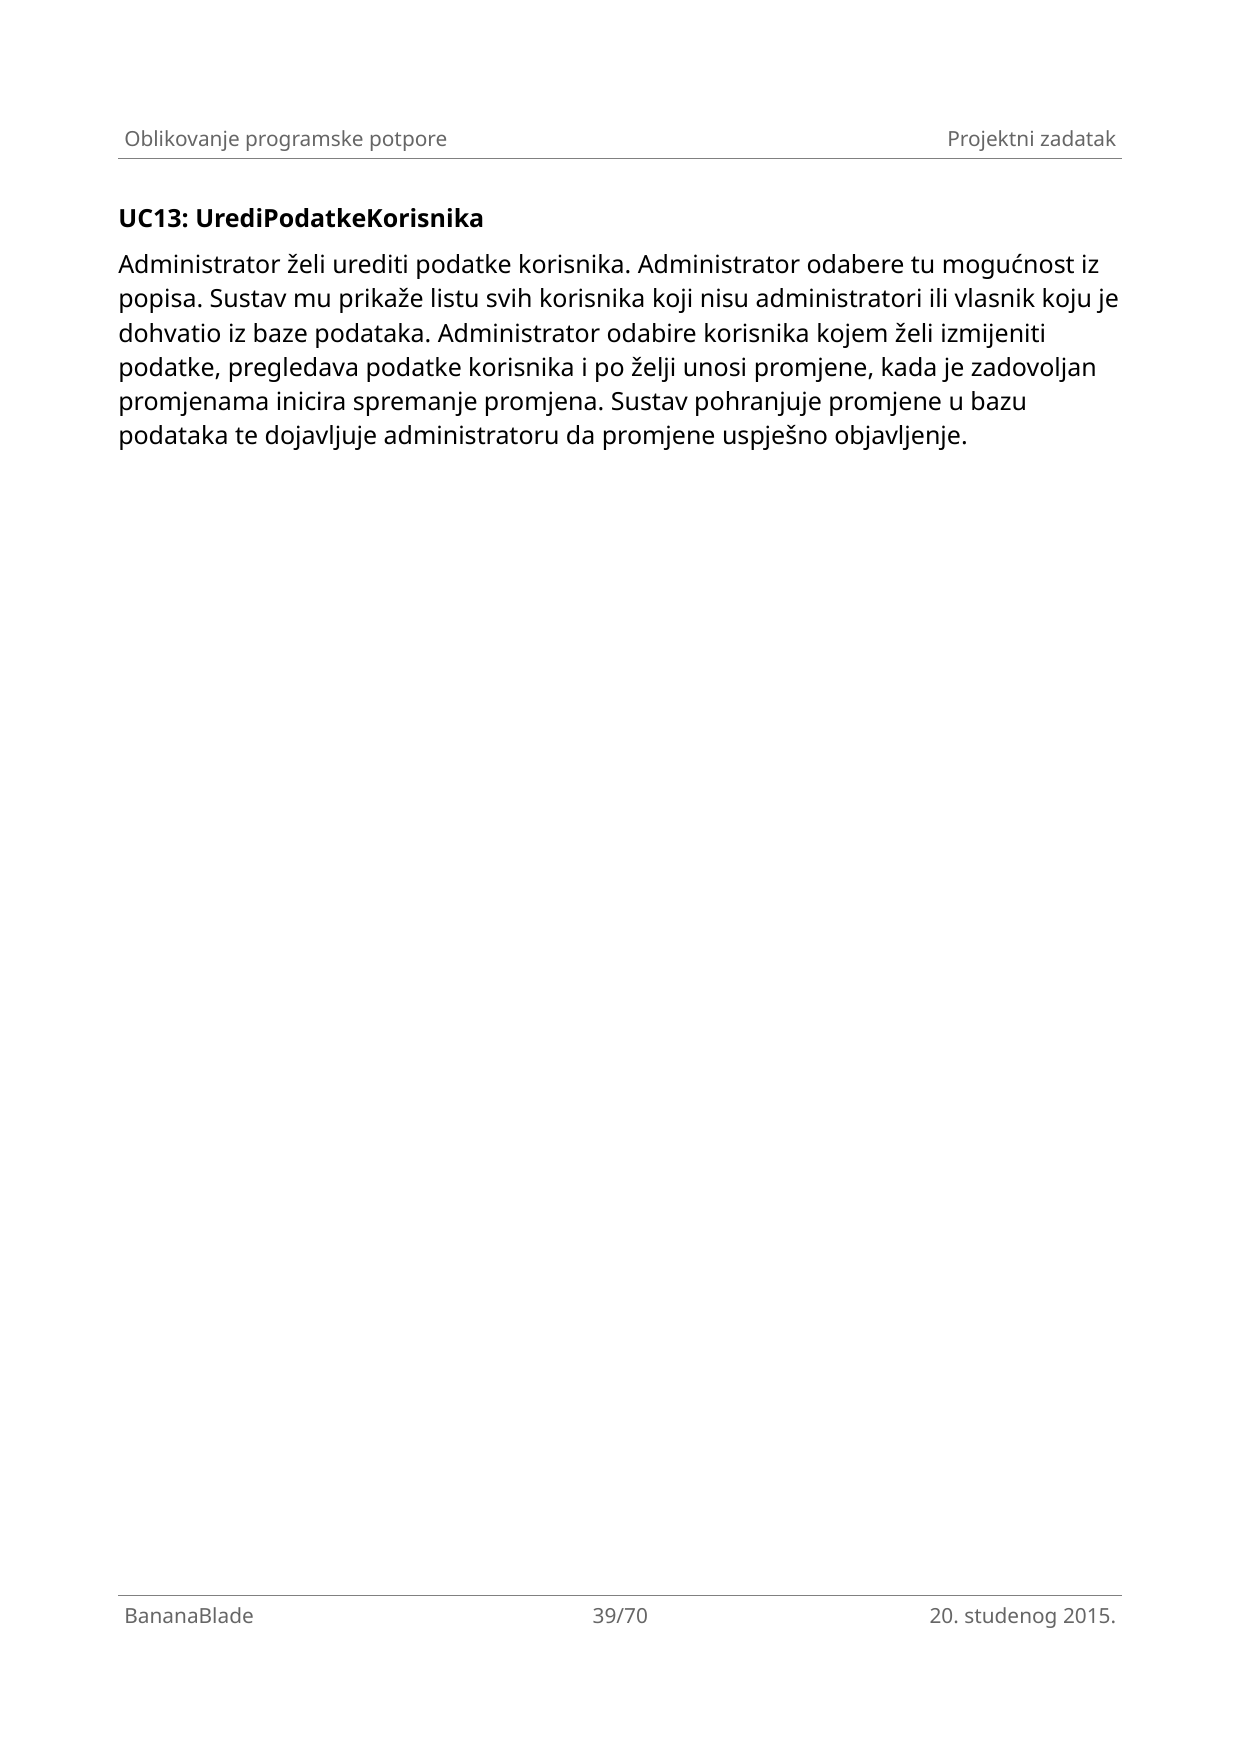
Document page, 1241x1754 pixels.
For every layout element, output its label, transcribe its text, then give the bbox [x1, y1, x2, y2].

subtitle UC13: UrediPodatkeKorisnika [118, 201, 1122, 234]
text Administrator želi urediti podatke korisnika. Administrator odabere tu mogućnost iz popisa. Sustav mu prikaže listu svih korisnika koji nisu administratori ili vlasnik koju je dohvatio iz baze podataka. Administrator odabire korisnika kojem želi izmijeniti podatke, pregledava podatke korisnika i po želji unosi promjene, kada je zadovoljan promjenama inicira spremanje promjena. Sustav pohranjuje promjene u bazu podataka te dojavljuje administratoru da promjene uspješno objavljenje. [118, 247, 1122, 451]
